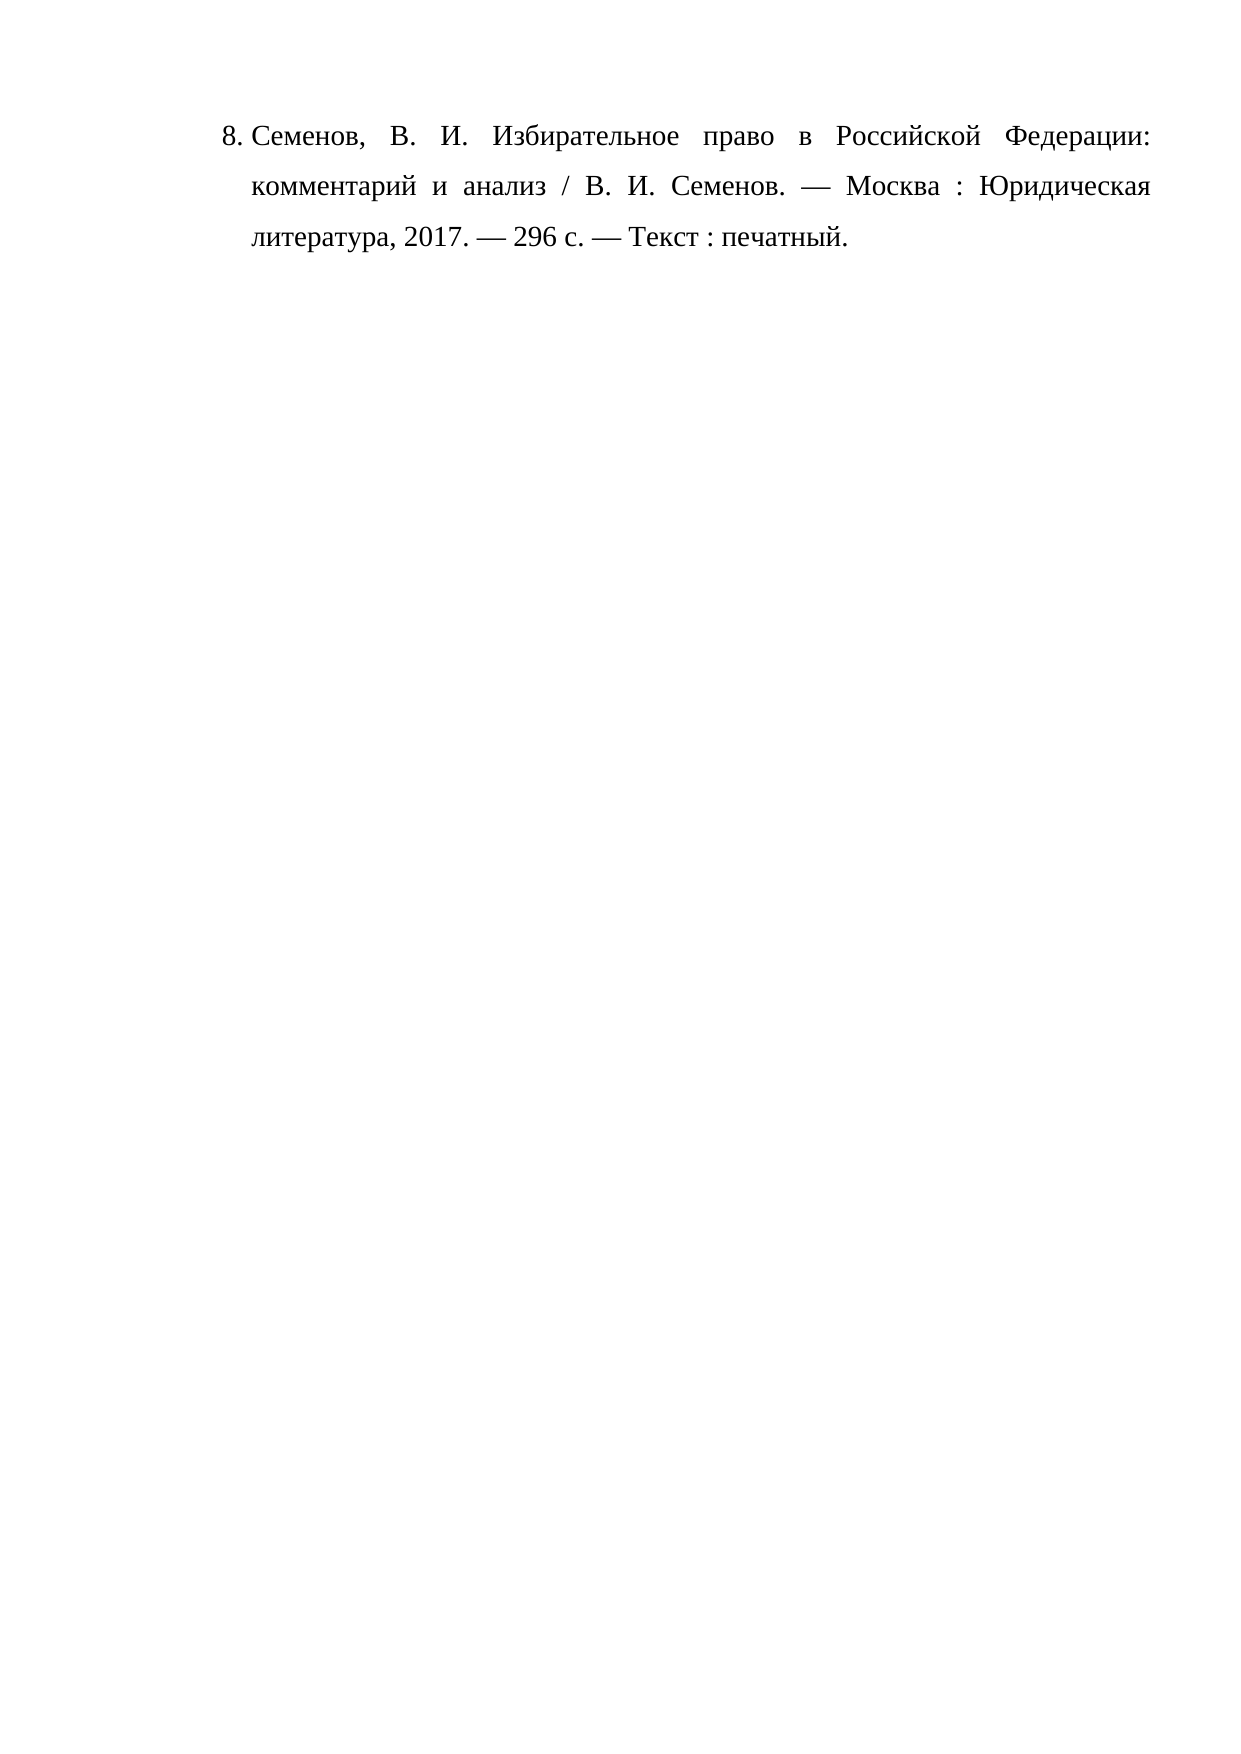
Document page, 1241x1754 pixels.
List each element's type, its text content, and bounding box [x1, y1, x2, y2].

list Семенов, В. И. Избирательное право в Российской Федерации: комментарий и анализ / В. И. Семенов. — Москва : Юридическая литература, 2017. — 296 с. — Текст : печатный. [222, 118, 1152, 252]
